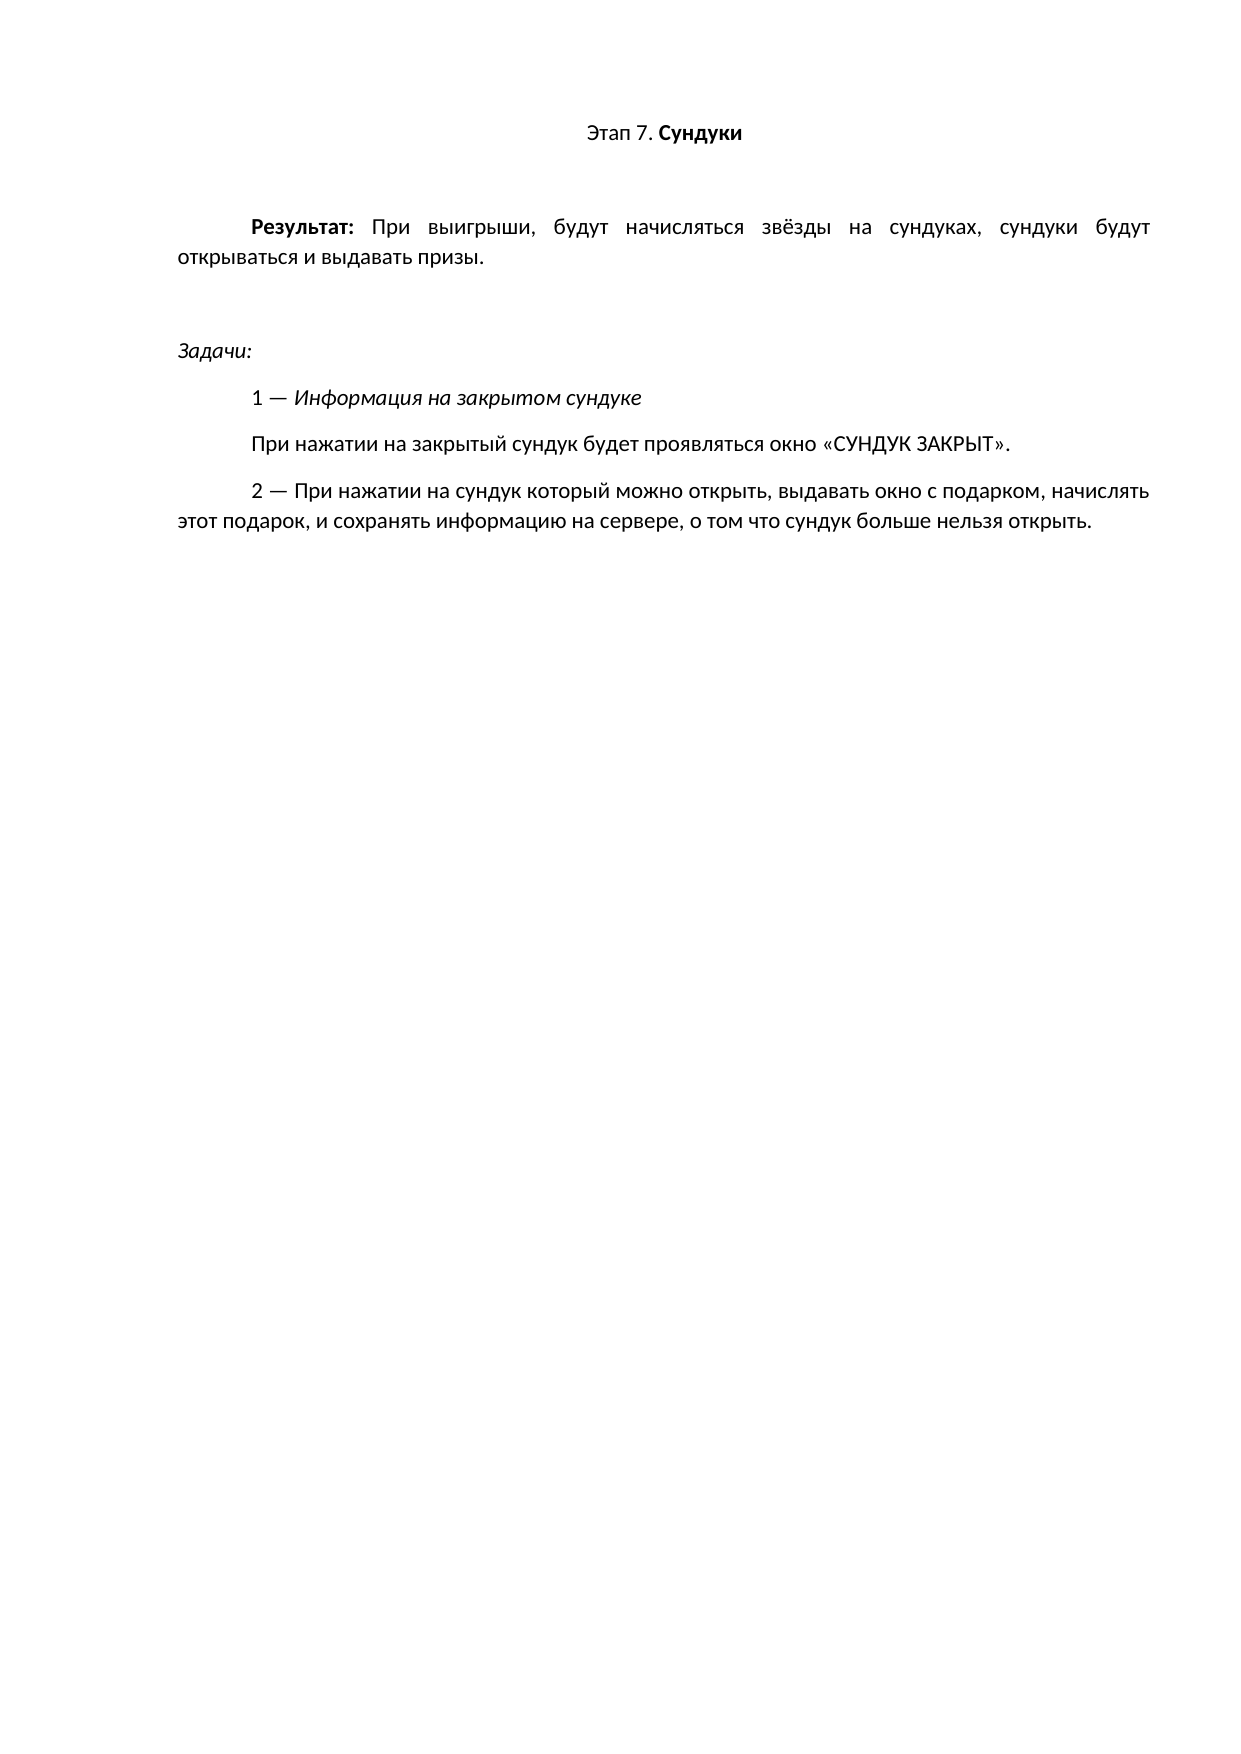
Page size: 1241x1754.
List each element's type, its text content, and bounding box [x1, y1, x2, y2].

text 2 — При нажатии на сундук который можно открыть, выдавать окно с подарком, начислять этот подарок, и сохранять информацию на сервере, о том что сундук больше нельзя открыть. [177, 476, 1152, 535]
text 1 — Информация на закрытом сундуке [177, 383, 1152, 411]
text Результат: При выигрыши, будут начисляться звёзды на сундуках, сундуки будут открываться и выдавать призы. [177, 212, 1152, 270]
text При нажатии на закрытый сундук будет проявляться окно «СУНДУК ЗАКРЫТ». [177, 429, 1152, 458]
text Задачи: [177, 336, 1152, 364]
text Этап 7. Сундуки [177, 118, 1152, 146]
